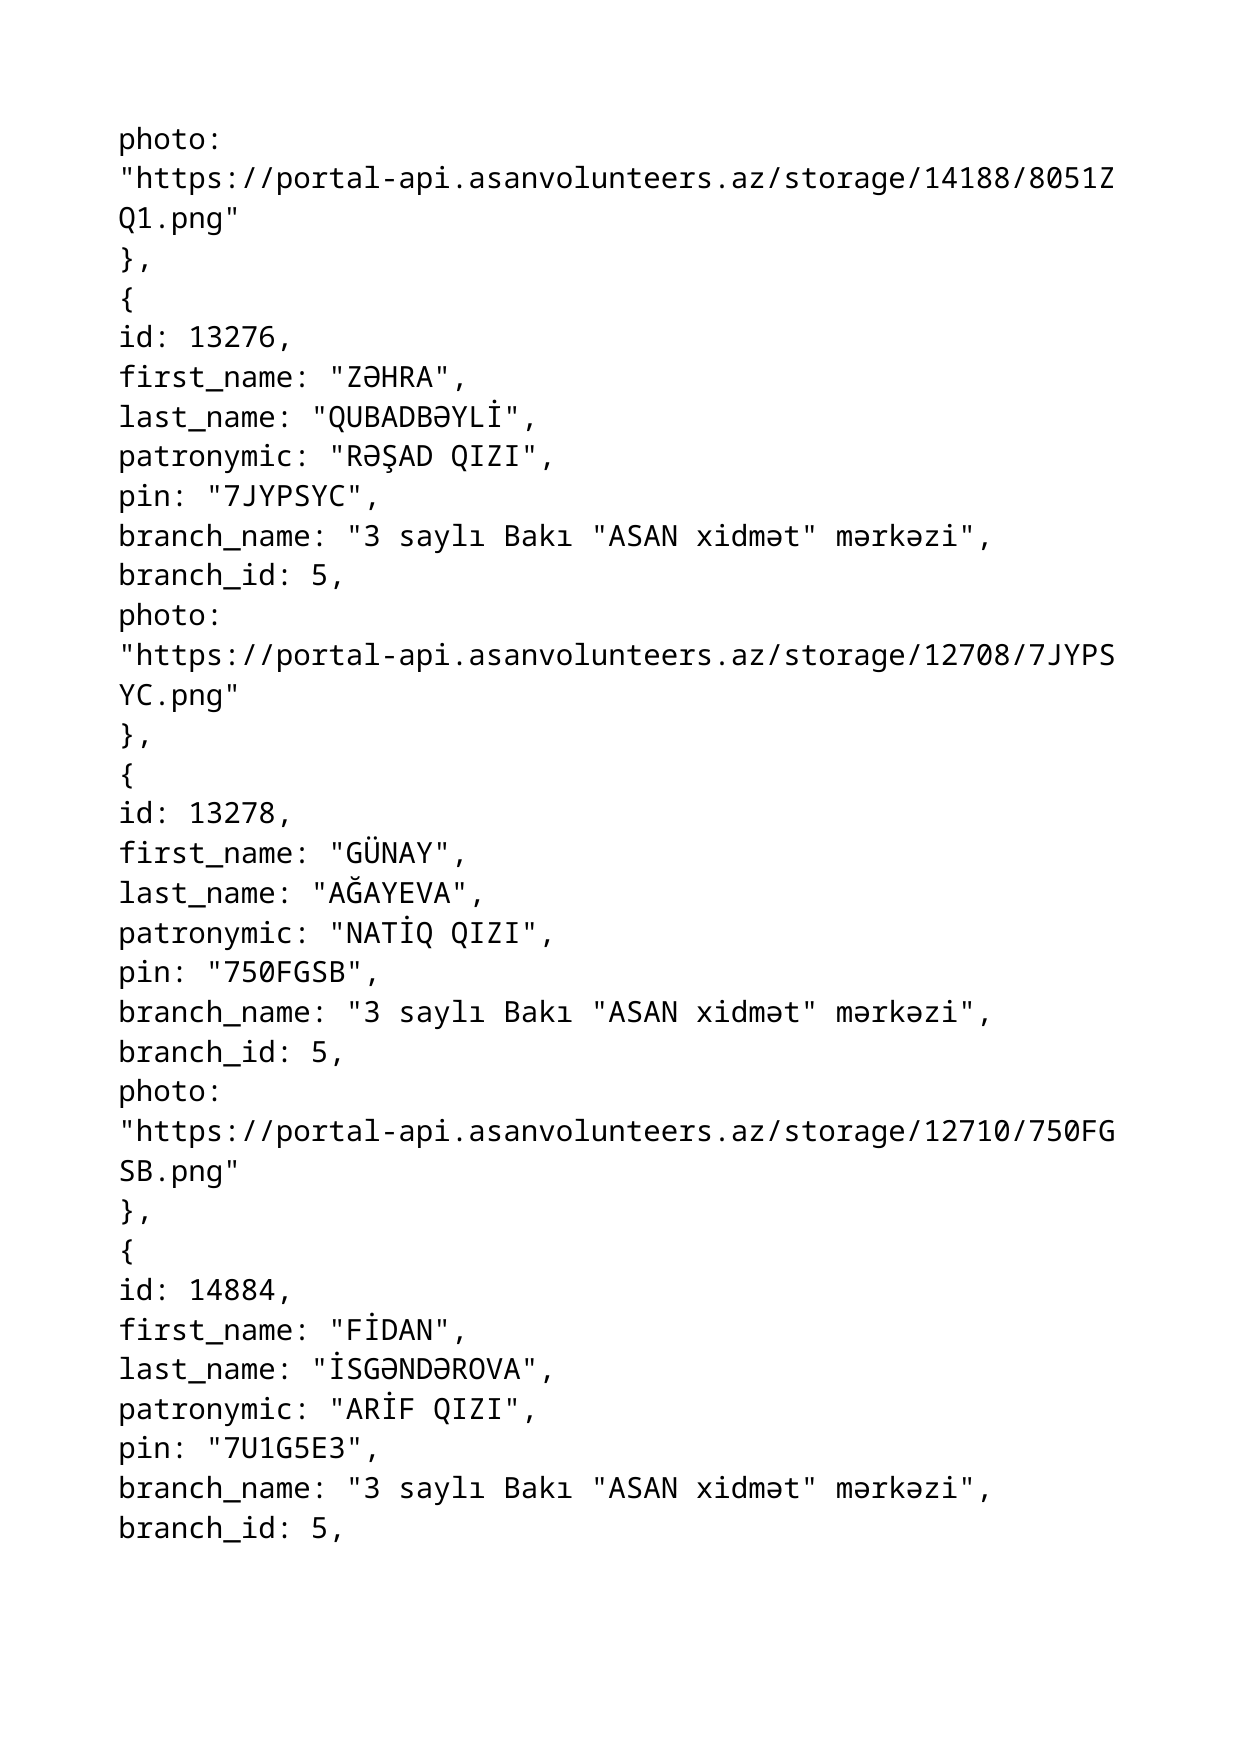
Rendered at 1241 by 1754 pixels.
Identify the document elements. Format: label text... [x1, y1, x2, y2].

text photo: "https://portal-api.asanvolunteers.az/storage/12710/750FGSB.png" [118, 1071, 1122, 1190]
text branch_name: "3 saylı Bakı "ASAN xidmət" mərkəzi", [118, 991, 1122, 1031]
text patronymic: "RƏŞAD QIZI", [118, 436, 1122, 475]
text pin: "7U1G5E3", [118, 1428, 1122, 1467]
text id: 13276, [118, 317, 1122, 356]
text pin: "750FGSB", [118, 952, 1122, 991]
text branch_id: 5, [118, 555, 1122, 594]
text last_name: "İSGƏNDƏROVA", [118, 1348, 1122, 1388]
text { [118, 1229, 1122, 1269]
text }, [118, 713, 1122, 753]
text { [118, 277, 1122, 317]
text branch_id: 5, [118, 1507, 1122, 1547]
text }, [118, 237, 1122, 277]
text patronymic: "ARİF QIZI", [118, 1388, 1122, 1428]
text last_name: "AĞAYEVA", [118, 872, 1122, 912]
text id: 13278, [118, 793, 1122, 832]
text patronymic: "NATİQ QIZI", [118, 912, 1122, 952]
text photo: "https://portal-api.asanvolunteers.az/storage/12708/7JYPSYC.png" [118, 594, 1122, 713]
text { [118, 753, 1122, 793]
text branch_name: "3 saylı Bakı "ASAN xidmət" mərkəzi", [118, 1467, 1122, 1507]
text first_name: "FİDAN", [118, 1309, 1122, 1348]
text first_name: "GÜNAY", [118, 832, 1122, 872]
text id: 14884, [118, 1269, 1122, 1309]
text last_name: "QUBADBƏYLİ", [118, 396, 1122, 436]
text branch_id: 5, [118, 1031, 1122, 1071]
text photo: "https://portal-api.asanvolunteers.az/storage/14188/8051ZQ1.png" [118, 118, 1122, 237]
text first_name: "ZƏHRA", [118, 356, 1122, 396]
text branch_name: "3 saylı Bakı "ASAN xidmət" mərkəzi", [118, 515, 1122, 555]
text }, [118, 1190, 1122, 1229]
text pin: "7JYPSYC", [118, 475, 1122, 515]
